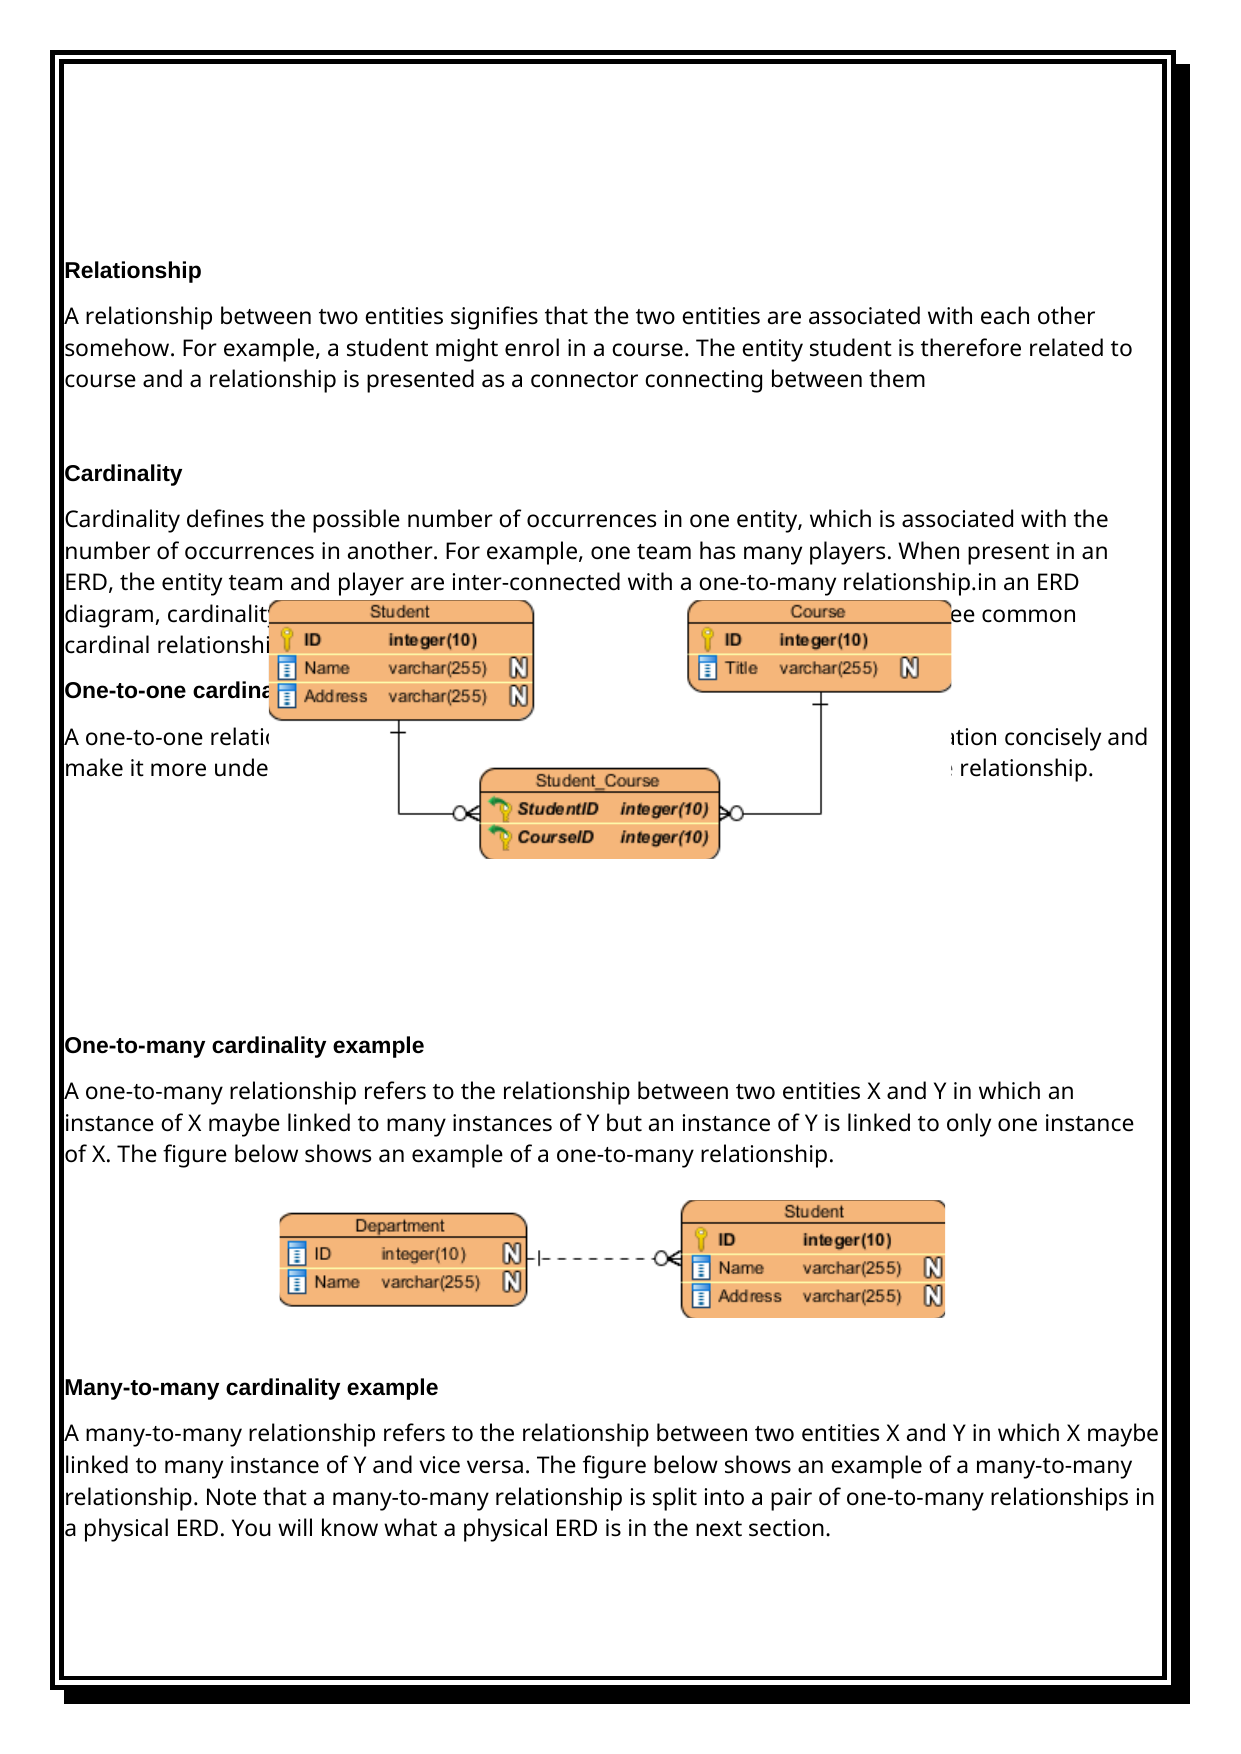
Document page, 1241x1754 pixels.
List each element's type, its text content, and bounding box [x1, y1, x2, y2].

text Cardinality defines the possible number of occurrences in one entity, which is associated with the number of occurrences in another. For example, one team has many players. When present in an ERD, the entity team and player are inter-connected with a one-to-many relationship.in an ERD diagram, cardinality is represented as a crows foot at the connectors ends. The three common cardinal relationships are one-to-one, one-to-many, and many-to-many. [64, 503, 1162, 661]
text Cardinality [64, 460, 1162, 486]
text A relationship between two entities signifies that the two entities are associated with each other somehow. For example, a student might enrol in a course. The entity student is therefore related to course and a relationship is presented as a connector connecting between them [64, 300, 1162, 394]
text A one-to-one relationship is mostly used to split an entity in two to provide information concisely and make it more understandable. The figure below shows an example of a one-to-one relationship. [952, 721, 1162, 783]
text Many-to-many cardinality example [64, 1374, 1162, 1401]
text A one-to-many relationship refers to the relationship between two entities X and Y in which an instance of X maybe linked to many instances of Y but an instance of Y is linked to only one instance of X. The figure below shows an example of a one-to-many relationship. [64, 1075, 1162, 1169]
text A many-to-many relationship refers to the relationship between two entities X and Y in which X maybe linked to many instance of Y and vice versa. The figure below shows an example of a many-to-many relationship. Note that a many-to-many relationship is split into a pair of one-to-many relationships in a physical ERD. You will know what a physical ERD is in the next section. [64, 1417, 1162, 1543]
text A one-to-one relationship is mostly used to split an entity in two to provide information concisely and make it more understandable. The figure below shows an example of a one-to-one relationship. [64, 721, 268, 783]
text One-to-many cardinality example [64, 1032, 1162, 1058]
text Relationship [64, 257, 1162, 283]
text One-to-one cardinality example [952, 677, 1162, 704]
text One-to-one cardinality example [64, 677, 268, 704]
